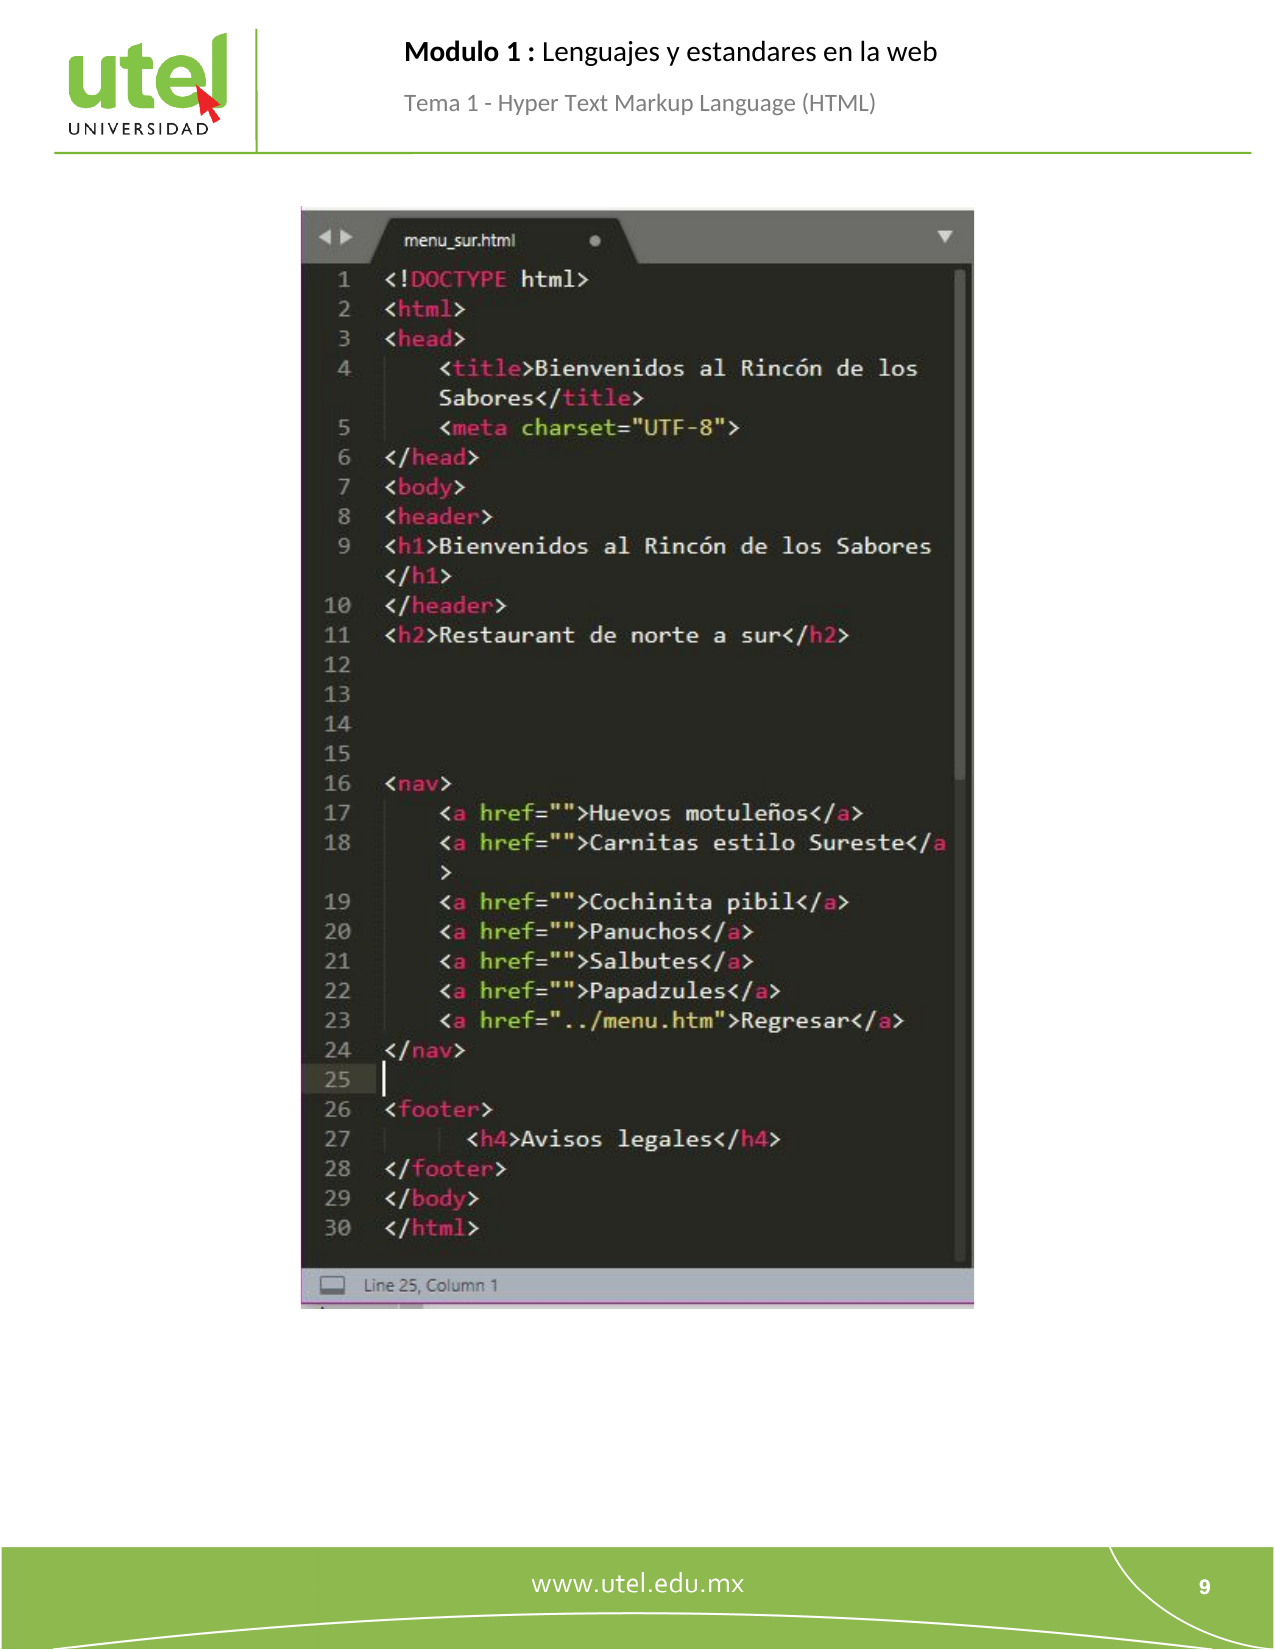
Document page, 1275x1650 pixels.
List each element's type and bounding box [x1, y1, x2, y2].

picture [300, 206, 975, 1309]
picture [1, 1534, 1274, 1649]
picture [67, 23, 228, 144]
